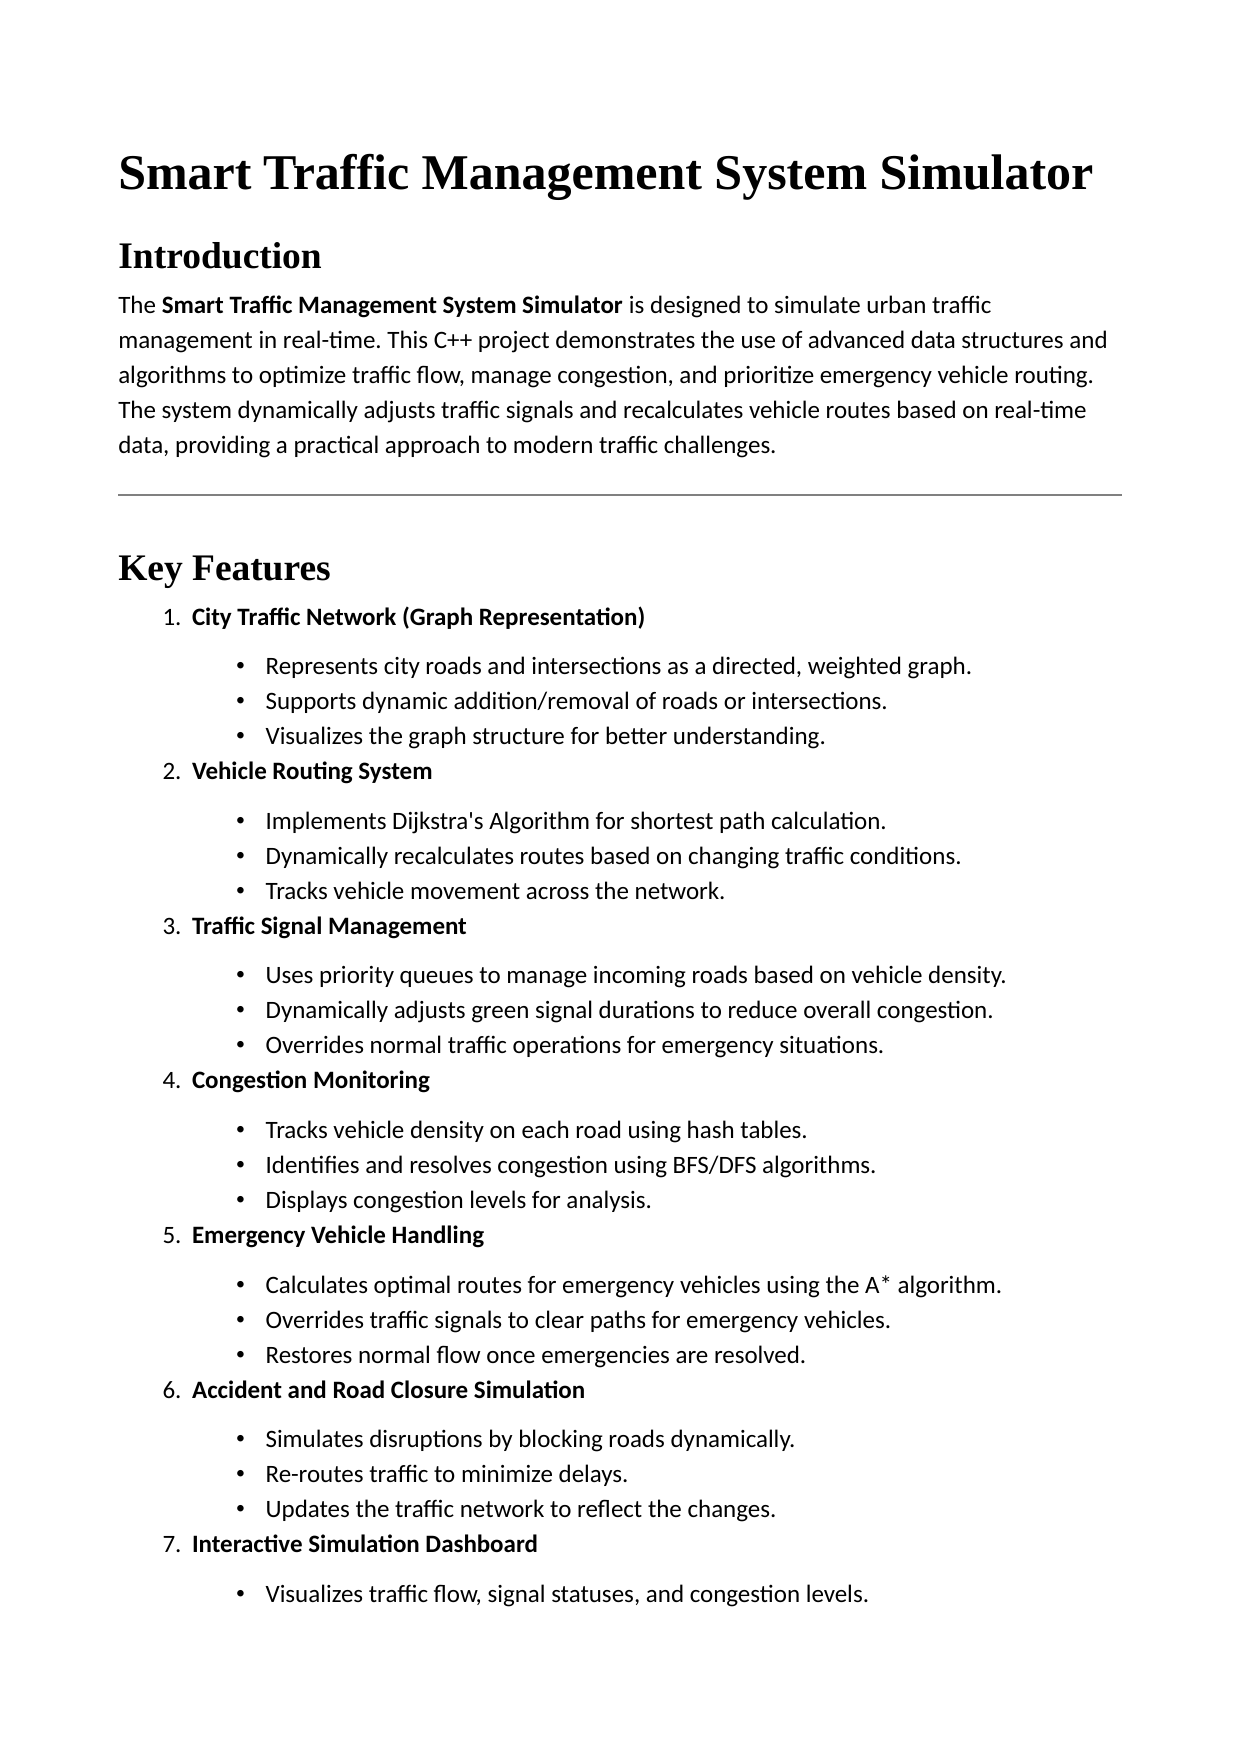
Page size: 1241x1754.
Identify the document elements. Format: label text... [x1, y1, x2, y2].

list Visualizes the graph structure for better understanding. [236, 720, 1122, 751]
list Represents city roads and intersections as a directed, weighted graph. [236, 650, 1122, 681]
text The Smart Traffic Management System Simulator is designed to simulate urban traffic management in real-time. This C++ project demonstrates the use of advanced data structures and algorithms to optimize traffic flow, manage congestion, and prioritize emergency vehicle routing. The system dynamically adjusts traffic signals and recalculates vehicle routes based on real-time data, providing a practical approach to modern traffic challenges. [118, 289, 1122, 460]
list Accident and Road Closure Simulation [162, 1374, 1122, 1404]
subtitle Key Features [118, 545, 1122, 588]
list Simulates disruptions by blocking roads dynamically. [236, 1423, 1122, 1454]
list Overrides traffic signals to clear paths for emergency vehicles. [236, 1304, 1122, 1334]
list Traffic Signal Management [162, 910, 1122, 941]
list Overrides normal traffic operations for emergency situations. [236, 1029, 1122, 1060]
list Supports dynamic addition/removal of roads or intersections. [236, 685, 1122, 716]
list Restores normal flow once emergencies are resolved. [236, 1339, 1122, 1369]
list Implements Dijkstra's Algorithm for shortest path calculation. [236, 805, 1122, 836]
list Dynamically adjusts green signal durations to reduce overall congestion. [236, 994, 1122, 1025]
list City Traffic Network (Graph Representation) [162, 601, 1122, 631]
list Identifies and resolves congestion using BFS/DFS algorithms. [236, 1149, 1122, 1180]
list Visualizes traffic flow, signal statuses, and congestion levels. [236, 1578, 1122, 1608]
list Tracks vehicle density on each road using hash tables. [236, 1114, 1122, 1145]
list Vehicle Routing System [162, 755, 1122, 786]
list Dynamically recalculates routes based on changing traffic conditions. [236, 840, 1122, 871]
list Interactive Simulation Dashboard [162, 1528, 1122, 1559]
list Emergency Vehicle Handling [162, 1219, 1122, 1250]
list Congestion Monitoring [162, 1064, 1122, 1095]
list Re-routes traffic to minimize delays. [236, 1458, 1122, 1489]
subtitle Smart Traffic Management System Simulator [118, 143, 1122, 201]
list Uses priority queues to manage incoming roads based on vehicle density. [236, 959, 1122, 990]
subtitle Introduction [118, 234, 1122, 277]
list Displays congestion levels for analysis. [236, 1184, 1122, 1215]
list Tracks vehicle movement across the network. [236, 875, 1122, 906]
list Calculates optimal routes for emergency vehicles using the A* algorithm. [236, 1269, 1122, 1299]
list Updates the traffic network to reflect the changes. [236, 1493, 1122, 1524]
